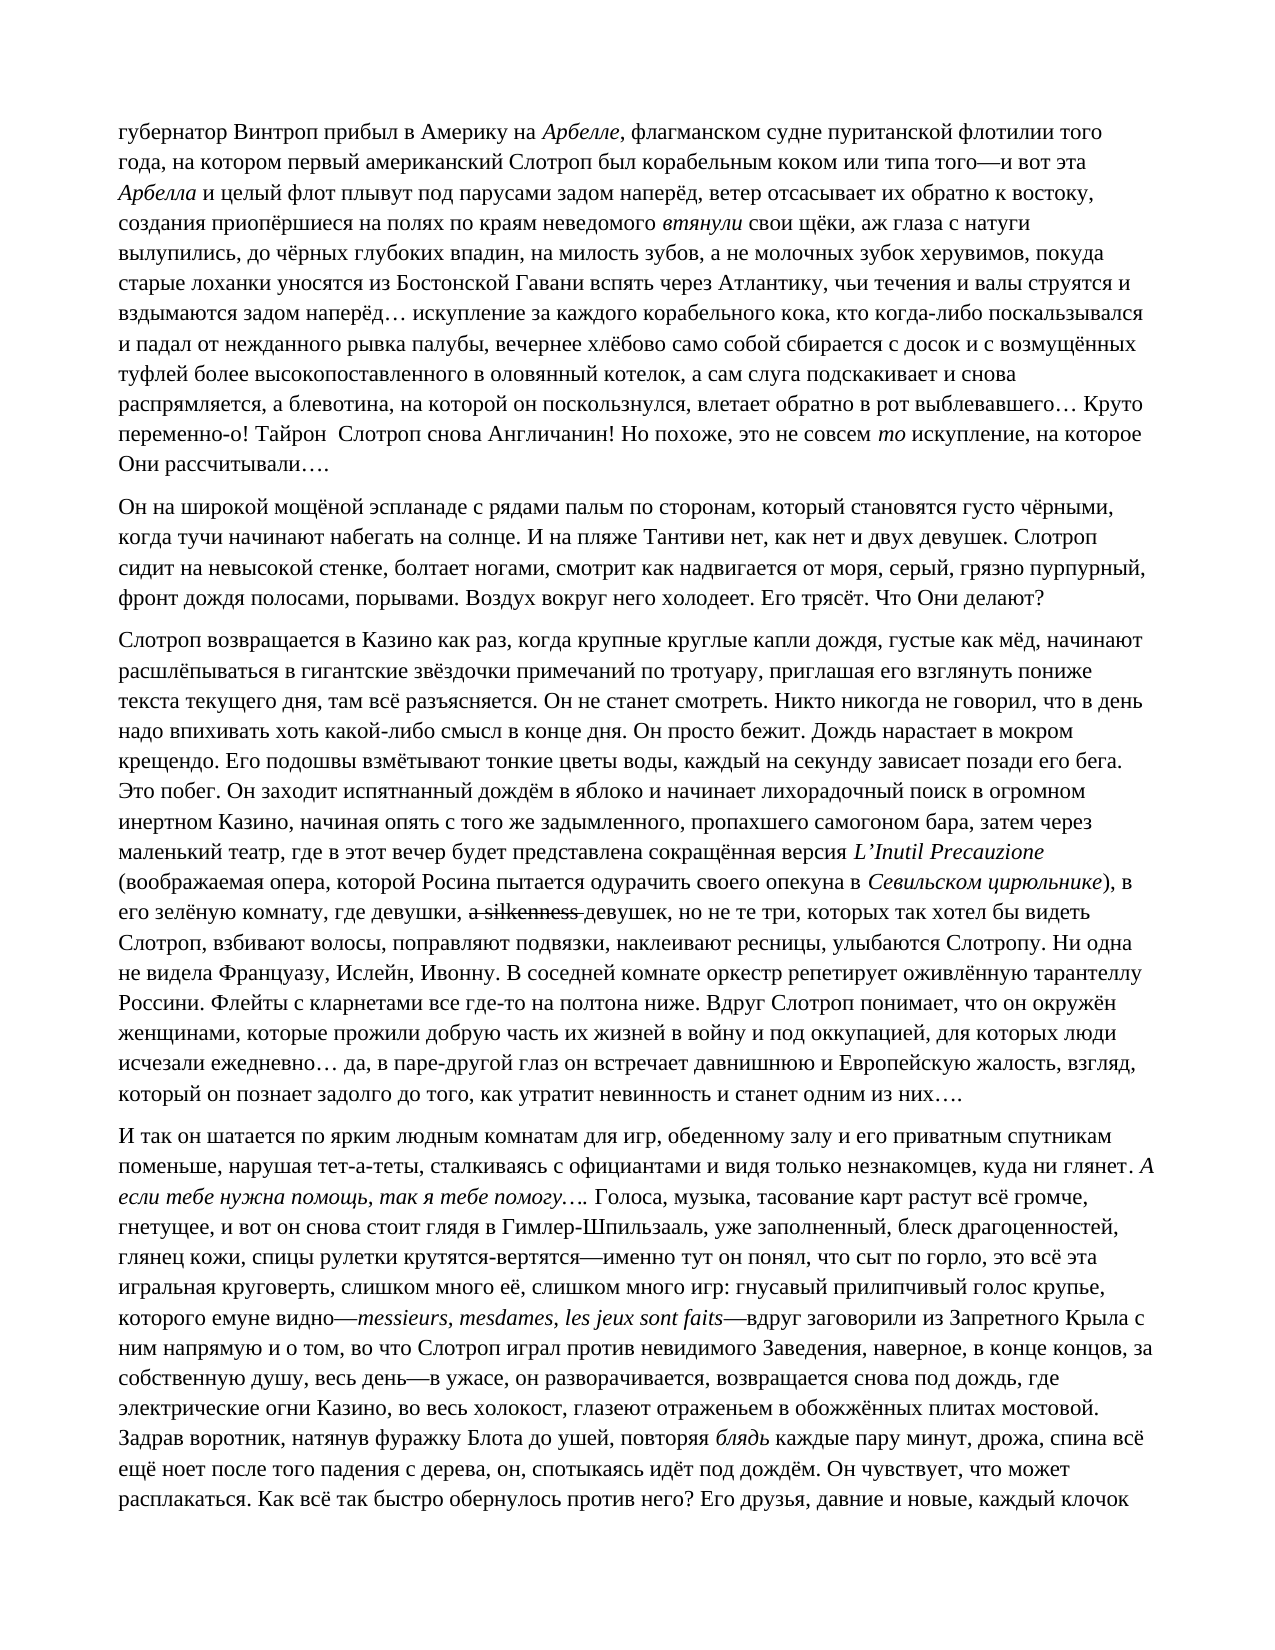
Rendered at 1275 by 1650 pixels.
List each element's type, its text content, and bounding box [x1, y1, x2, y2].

text губернатор Винтроп прибыл в Америку на Арбелле, флагманском судне пуританской флотилии того года, на котором первый американский Слотроп был корабельным коком или типа того—и вот эта Арбелла и целый флот плывут под парусами задом наперёд, ветер отсасывает их обратно к востоку, создания приопёршиеся на полях по краям неведомого втянули свои щёки, аж глаза с натуги вылупились, до чёрных глубоких впадин, на милость зубов, а не молочных зубок херувимов, покуда старые лоханки уносятся из Бостонской Гавани вспять через Атлантику, чьи течения и валы струятся и вздымаются задом наперёд… искупление за каждого корабельного кока, кто когда-либо поскальзывался и падал от нежданного рывка палубы, вечернее хлёбово само собой сбирается с досок и с возмущённых туфлей более высокопоставленного в оловянный котелок, а сам слуга подскакивает и снова распрямляется, а блевотина, на которой он поскользнулся, влетает обратно в рот выблевавшего… Круто переменно-о! Тайрон Слотроп снова Англичанин! Но похоже, это не совсем то искупление, на которое Они рассчитывали…. [118, 118, 1157, 477]
text И так он шатается по ярким людным комнатам для игр, обеденному залу и его приватным спутникам поменьше, нарушая тет-а-теты, сталкиваясь с официантами и видя только незнакомцев, куда ни глянет. А если тебе нужна помощь, так я тебе помогу…. Голоса, музыка, тасование карт растут всё громче, гнетущее, и вот он снова стоит глядя в Гимлер-Шпильзааль, уже заполненный, блеск драгоценностей, глянец кожи, спицы рулетки крутятся-вертятся—именно тут он понял, что сыт по горло, это всё эта игральная круговерть, слишком много её, слишком много игр: гнусавый прилипчивый голос крупье, которого емуне видно—messieurs, mesdames, les jeux sont faits—вдруг заговорили из Запретного Крыла с ним напрямую и о том, во что Слотроп играл против невидимого Заведения, наверное, в конце концов, за собственную душу, весь день—в ужасе, он разворачивается, возвращается снова под дождь, где электрические огни Казино, во весь холокост, глазеют отраженьем в обожжённых плитах мостовой. Задрав воротник, натянув фуражку Блота до ушей, повторяя блядь каждые пару минут, дрожа, спина всё ещё ноет после того падения с дерева, он, спотыкаясь идёт под дождём. Он чувствует, что может расплакаться. Как всё так быстро обернулось против него? Его друзья, давние и новые, каждый клочок [118, 1122, 1157, 1511]
text Он на широкой мощёной эспланаде с рядами пальм по сторонам, который становятся густо чёрными, когда тучи начинают набегать на солнце. И на пляже Тантиви нет, как нет и двух девушек. Слотроп сидит на невысокой стенке, болтает ногами, смотрит как надвигается от моря, серый, грязно пурпурный, фронт дождя полосами, порывами. Воздух вокруг него холодеет. Его трясёт. Что Они делают? [118, 493, 1157, 610]
text Слотроп возвращается в Казино как раз, когда крупные круглые капли дождя, густые как мёд, начинают расшлёпываться в гигантские звёздочки примечаний по тротуару, приглашая его взглянуть пониже текста текущего дня, там всё разъясняется. Он не станет смотреть. Никто никогда не говорил, что в день надо впихивать хоть какой-либо смысл в конце дня. Он просто бежит. Дождь нарастает в мокром крещендо. Его подошвы взмётывают тонкие цветы воды, каждый на секунду зависает позади его бега. Это побег. Он заходит испятнанный дождём в яблоко и начинает лихорадочный поиск в огромном инертном Казино, начиная опять с того же задымленного, пропахшего самогоном бара, затем через маленький театр, где в этот вечер будет представлена сокращённая версия L’Inutil Precauzione (воображаемая опера, которой Росина пытается одурачить своего опекуна в Севильском цирюльнике), в его зелёную комнату, где девушки, а silkenness девушек, но не те три, которых так хотел бы видеть Слотроп, взбивают волосы, поправляют подвязки, наклеивают ресницы, улыбаются Слотропу. Ни одна не видела Француазу, Ислейн, Ивонну. В соседней комнате оркестр репетирует оживлённую тарантеллу Россини. Флейты с кларнетами все где-то на полтона ниже. Вдруг Слотроп понимает, что он окружён женщинами, которые прожили добрую часть их жизней в войну и под оккупацией, для которых люди исчезали ежедневно… да, в паре-другой глаз он встречает давнишнюю и Европейскую жалость, взгляд, который он познает задолго до того, как утратит невинность и станет одним из них…. [118, 626, 1157, 1106]
